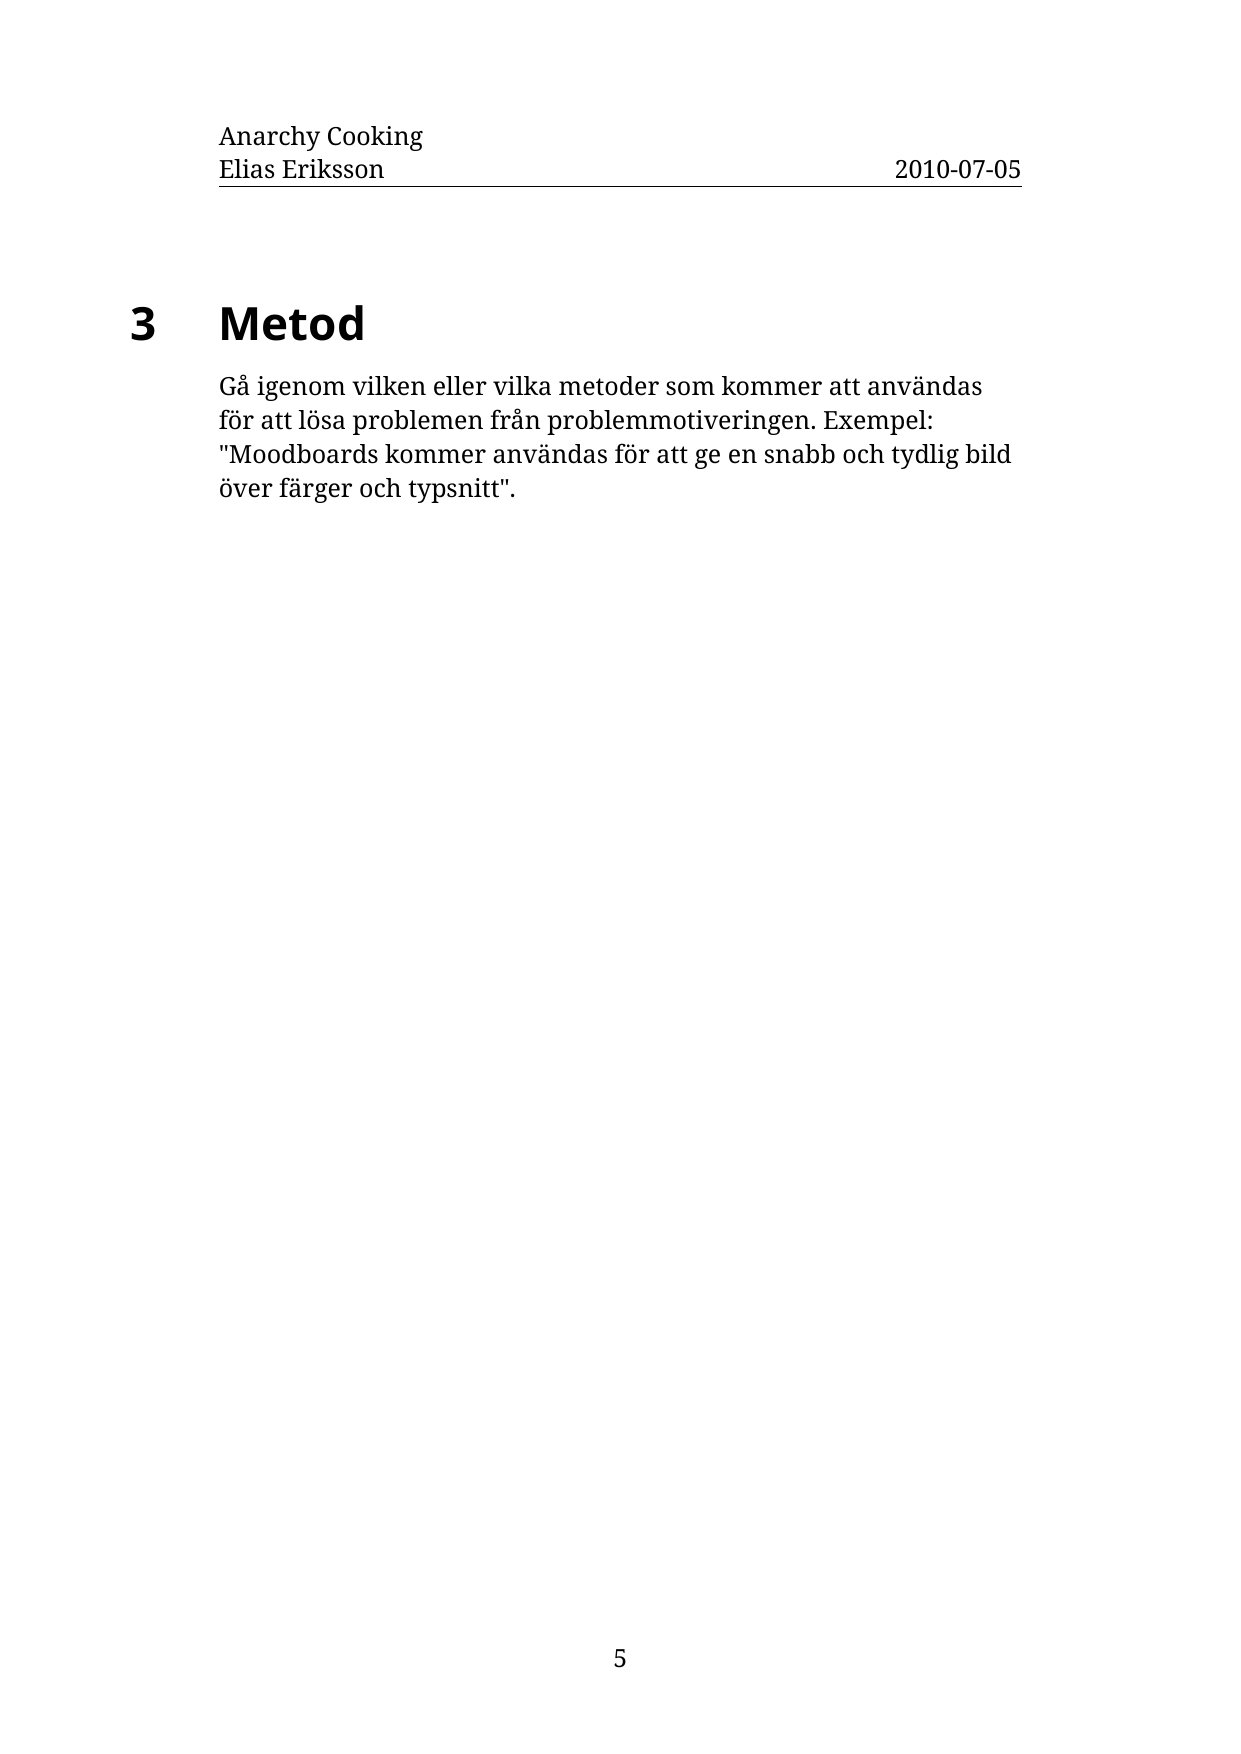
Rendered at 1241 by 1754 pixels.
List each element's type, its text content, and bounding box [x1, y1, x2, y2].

subtitle Metod [130, 291, 1022, 353]
text Gå igenom vilken eller vilka metoder som kommer att användas för att lösa problemen från problemmotiveringen. Exempel: "Moodboards kommer användas för att ge en snabb och tydlig bild över färger och typsnitt". [218, 369, 1022, 505]
